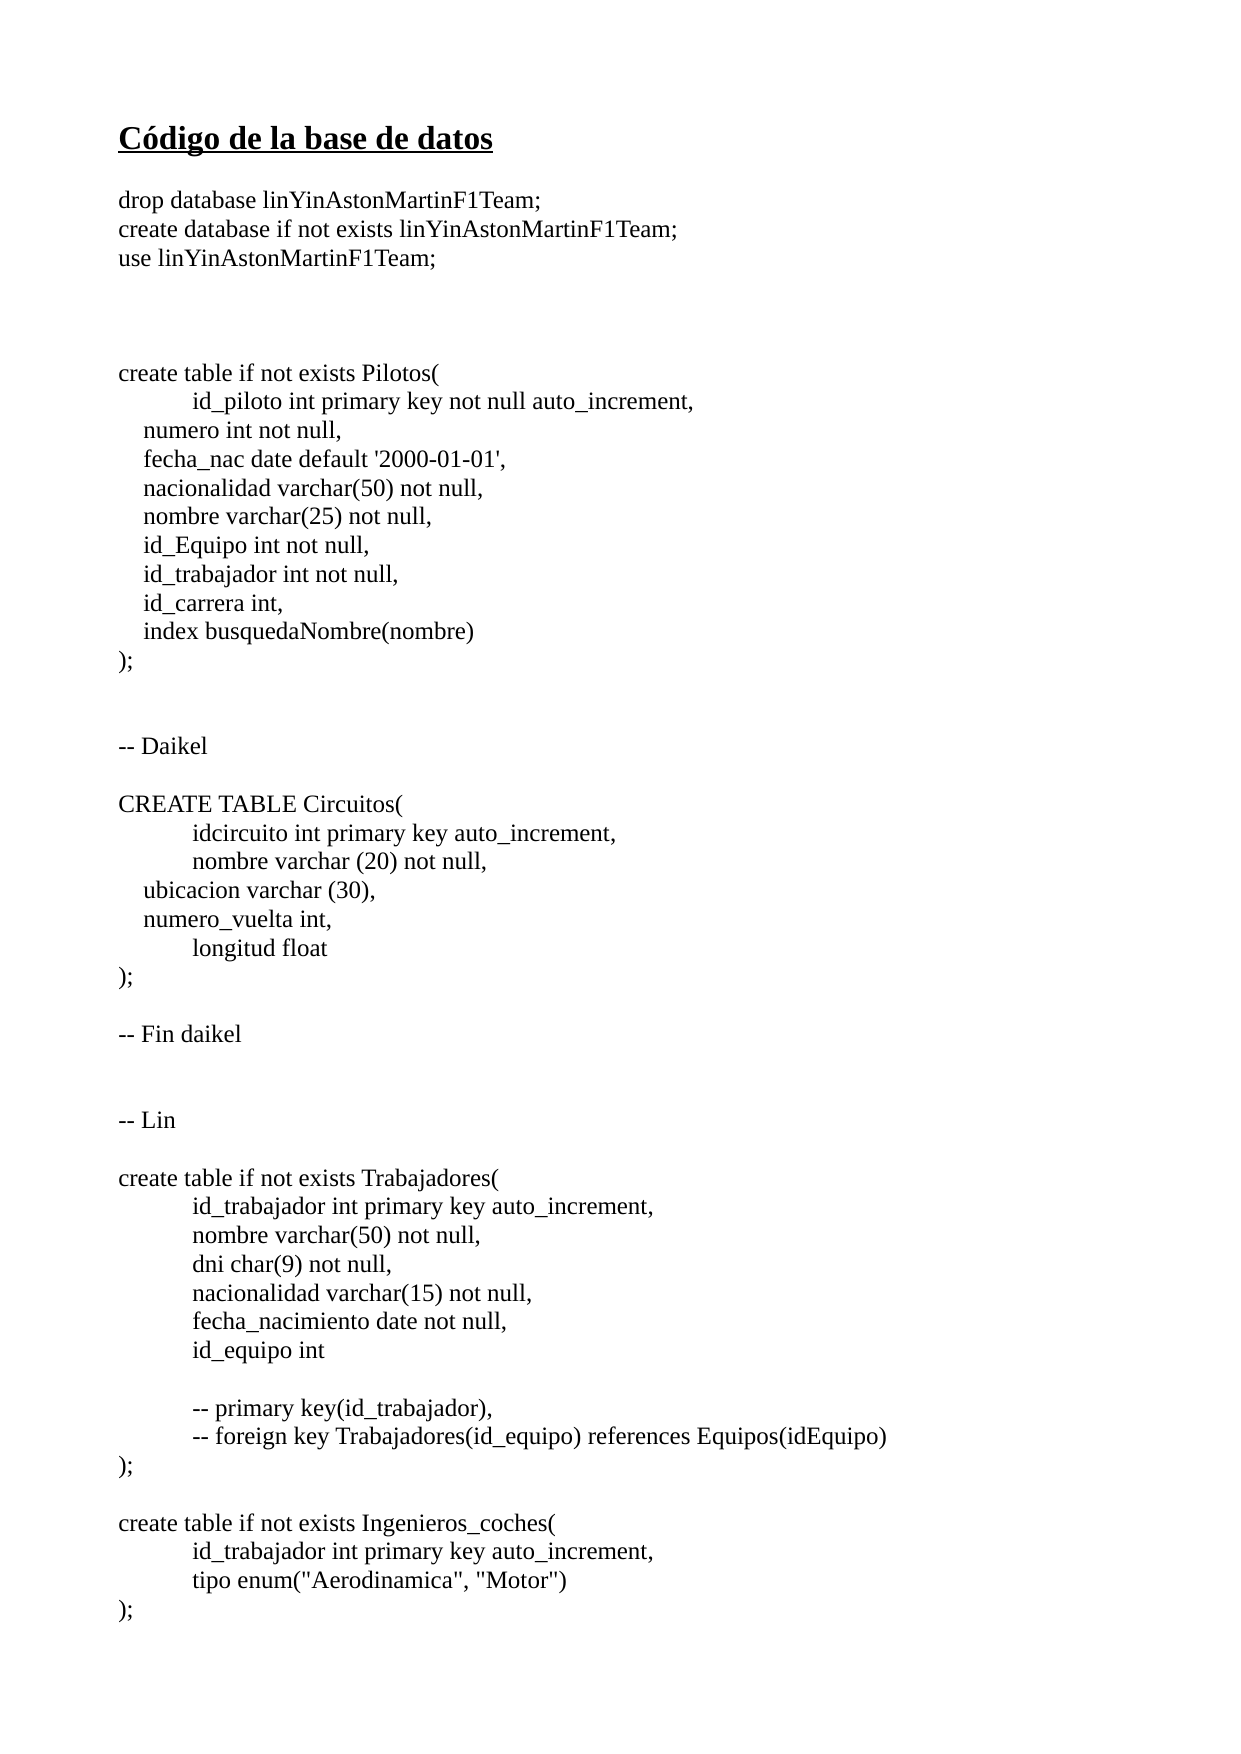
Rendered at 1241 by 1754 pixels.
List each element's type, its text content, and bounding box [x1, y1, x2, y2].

text create database if not exists linYinAstonMartinF1Team; [118, 214, 1122, 243]
text ); [118, 1594, 1122, 1623]
text drop database linYinAstonMartinF1Team; [118, 185, 1122, 214]
text id_carrera int, [118, 588, 1122, 616]
text CREATE TABLE Circuitos( [118, 789, 1122, 818]
text create table if not exists Pilotos( [118, 358, 1122, 386]
text ); [118, 961, 1122, 990]
text id_trabajador int not null, [118, 559, 1122, 588]
text id_trabajador int primary key auto_increment, [118, 1536, 1122, 1565]
text tipo enum("Aerodinamica", "Motor") [118, 1565, 1122, 1594]
text ubicacion varchar (30), [118, 875, 1122, 904]
text -- Lin [118, 1105, 1122, 1134]
text dni char(9) not null, [118, 1249, 1122, 1278]
text -- Fin daikel [118, 1019, 1122, 1048]
text -- primary key(id_trabajador), [118, 1393, 1122, 1421]
text nacionalidad varchar(15) not null, [118, 1278, 1122, 1306]
text id_piloto int primary key not null auto_increment, [118, 386, 1122, 415]
text nombre varchar(25) not null, [118, 501, 1122, 530]
text -- Daikel [118, 731, 1122, 760]
text -- foreign key Trabajadores(id_equipo) references Equipos(idEquipo) [118, 1421, 1122, 1450]
text nacionalidad varchar(50) not null, [118, 473, 1122, 501]
text create table if not exists Ingenieros_coches( [118, 1508, 1122, 1536]
text use linYinAstonMartinF1Team; [118, 243, 1122, 271]
text id_equipo int [118, 1335, 1122, 1364]
text id_Equipo int not null, [118, 530, 1122, 559]
text fecha_nacimiento date not null, [118, 1306, 1122, 1335]
text longitud float [118, 933, 1122, 961]
text numero_vuelta int, [118, 904, 1122, 933]
text create table if not exists Trabajadores( [118, 1163, 1122, 1191]
text id_trabajador int primary key auto_increment, [118, 1191, 1122, 1220]
text nombre varchar (20) not null, [118, 846, 1122, 875]
text fecha_nac date default '2000-01-01', [118, 444, 1122, 473]
text index busquedaNombre(nombre) [118, 616, 1122, 645]
text numero int not null, [118, 415, 1122, 444]
text idcircuito int primary key auto_increment, [118, 818, 1122, 846]
text Código de la base de datos [118, 118, 1122, 156]
text ); [118, 1450, 1122, 1479]
text nombre varchar(50) not null, [118, 1220, 1122, 1249]
text ); [118, 645, 1122, 674]
